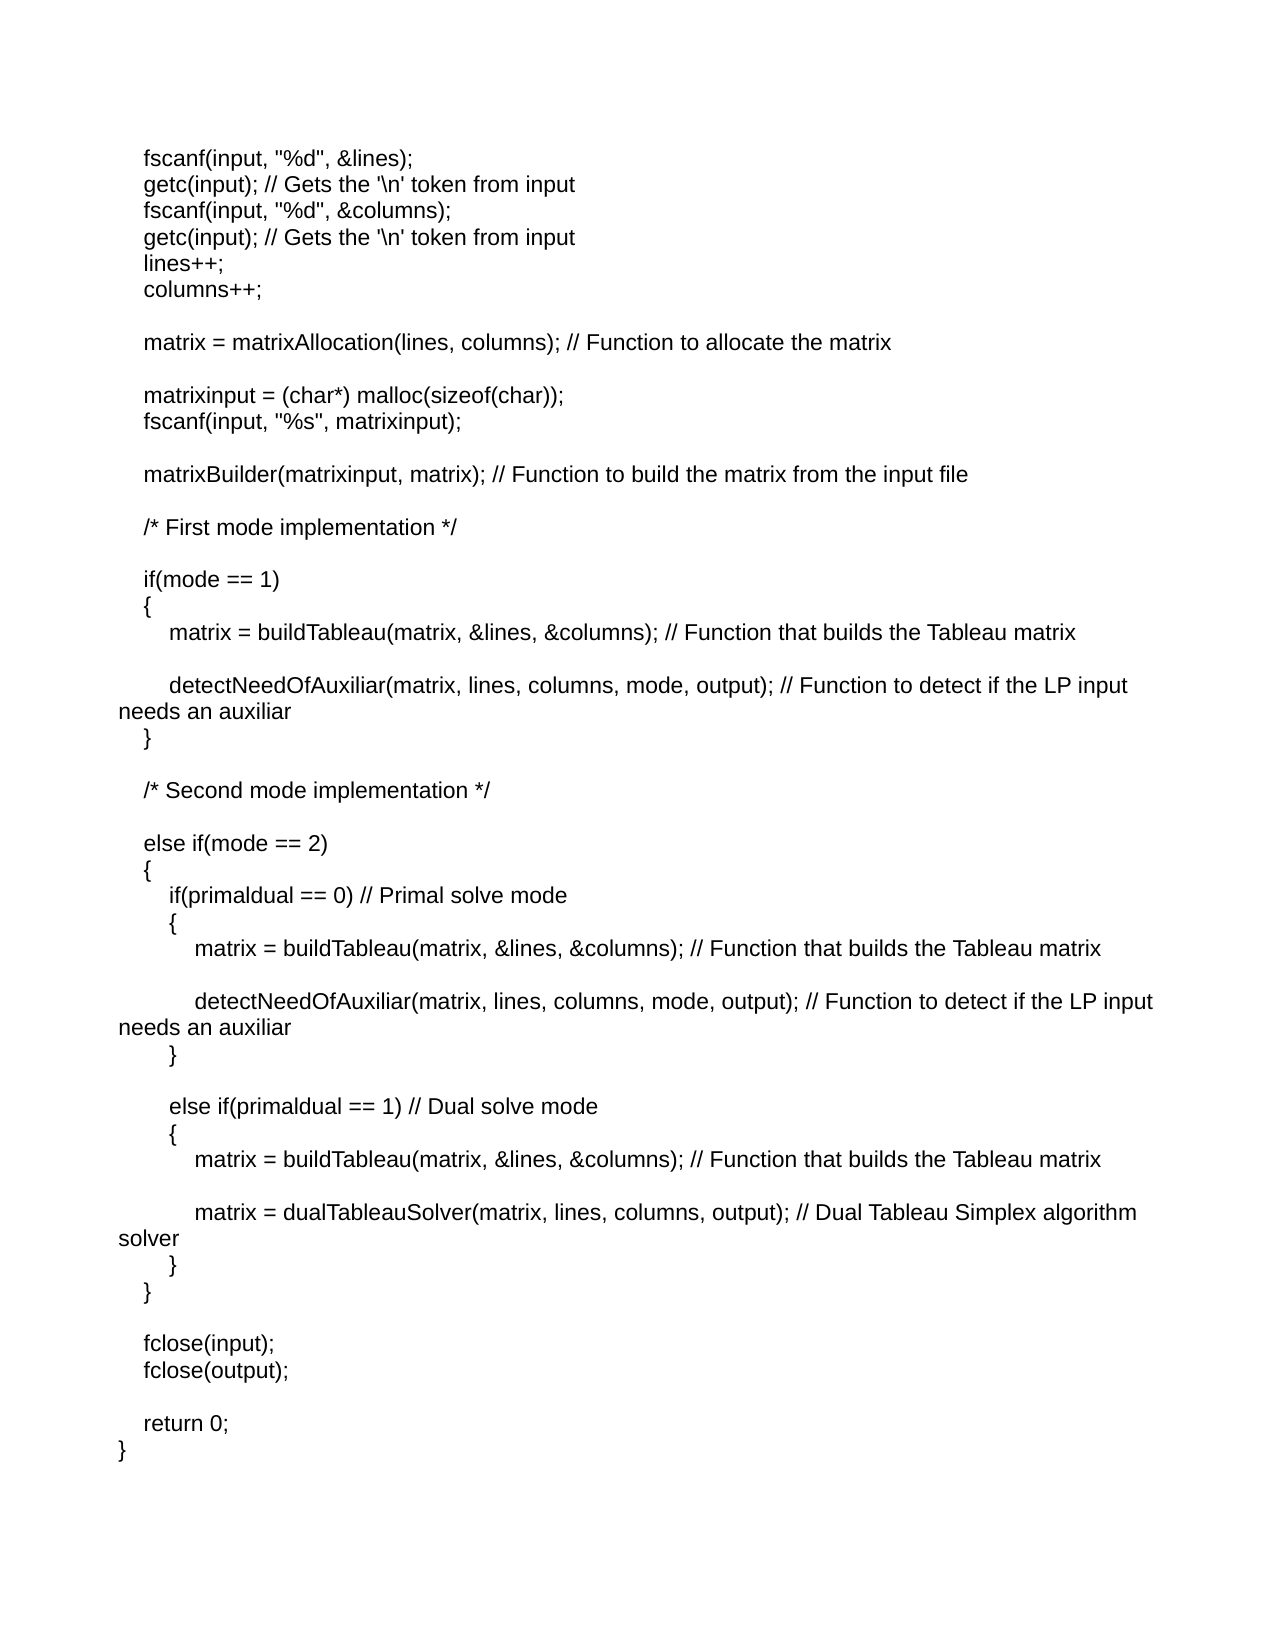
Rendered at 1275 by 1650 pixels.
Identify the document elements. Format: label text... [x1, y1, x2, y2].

text matrix = dualTableauSolver(matrix, lines, columns, output); // Dual Tableau Simplex algorithm solver [118, 1199, 1157, 1251]
text else if(mode == 2) [118, 830, 1157, 856]
text matrixinput = (char*) malloc(sizeof(char)); [118, 382, 1157, 408]
text } [118, 724, 1157, 751]
text /* First mode implementation */ [118, 513, 1157, 540]
text fscanf(input, "%d", &lines); [118, 144, 1157, 171]
text fscanf(input, "%s", matrixinput); [118, 408, 1157, 434]
text { [118, 909, 1157, 935]
text { [118, 592, 1157, 619]
text fclose(output); [118, 1357, 1157, 1383]
text matrix = buildTableau(matrix, &lines, &columns); // Function that builds the Tableau matrix [118, 619, 1157, 645]
text matrix = buildTableau(matrix, &lines, &columns); // Function that builds the Tableau matrix [118, 935, 1157, 961]
text getc(input); // Gets the '\n' token from input [118, 223, 1157, 250]
text detectNeedOfAuxiliar(matrix, lines, columns, mode, output); // Function to detect if the LP input needs an auxiliar [118, 672, 1157, 724]
text matrix = matrixAllocation(lines, columns); // Function to allocate the matrix [118, 329, 1157, 355]
text if(primaldual == 0) // Primal solve mode [118, 882, 1157, 909]
text } [118, 1436, 1157, 1462]
text matrixBuilder(matrixinput, matrix); // Function to build the matrix from the input file [118, 461, 1157, 487]
text } [118, 1251, 1157, 1278]
text } [118, 1278, 1157, 1304]
text fscanf(input, "%d", &columns); [118, 197, 1157, 223]
text columns++; [118, 276, 1157, 303]
text lines++; [118, 250, 1157, 276]
text } [118, 1041, 1157, 1067]
text detectNeedOfAuxiliar(matrix, lines, columns, mode, output); // Function to detect if the LP input needs an auxiliar [118, 988, 1157, 1041]
text /* Second mode implementation */ [118, 777, 1157, 803]
text matrix = buildTableau(matrix, &lines, &columns); // Function that builds the Tableau matrix [118, 1146, 1157, 1172]
text fclose(input); [118, 1330, 1157, 1357]
text return 0; [118, 1409, 1157, 1436]
text if(mode == 1) [118, 566, 1157, 592]
text { [118, 1119, 1157, 1146]
text getc(input); // Gets the '\n' token from input [118, 171, 1157, 197]
text { [118, 856, 1157, 882]
text else if(primaldual == 1) // Dual solve mode [118, 1093, 1157, 1119]
